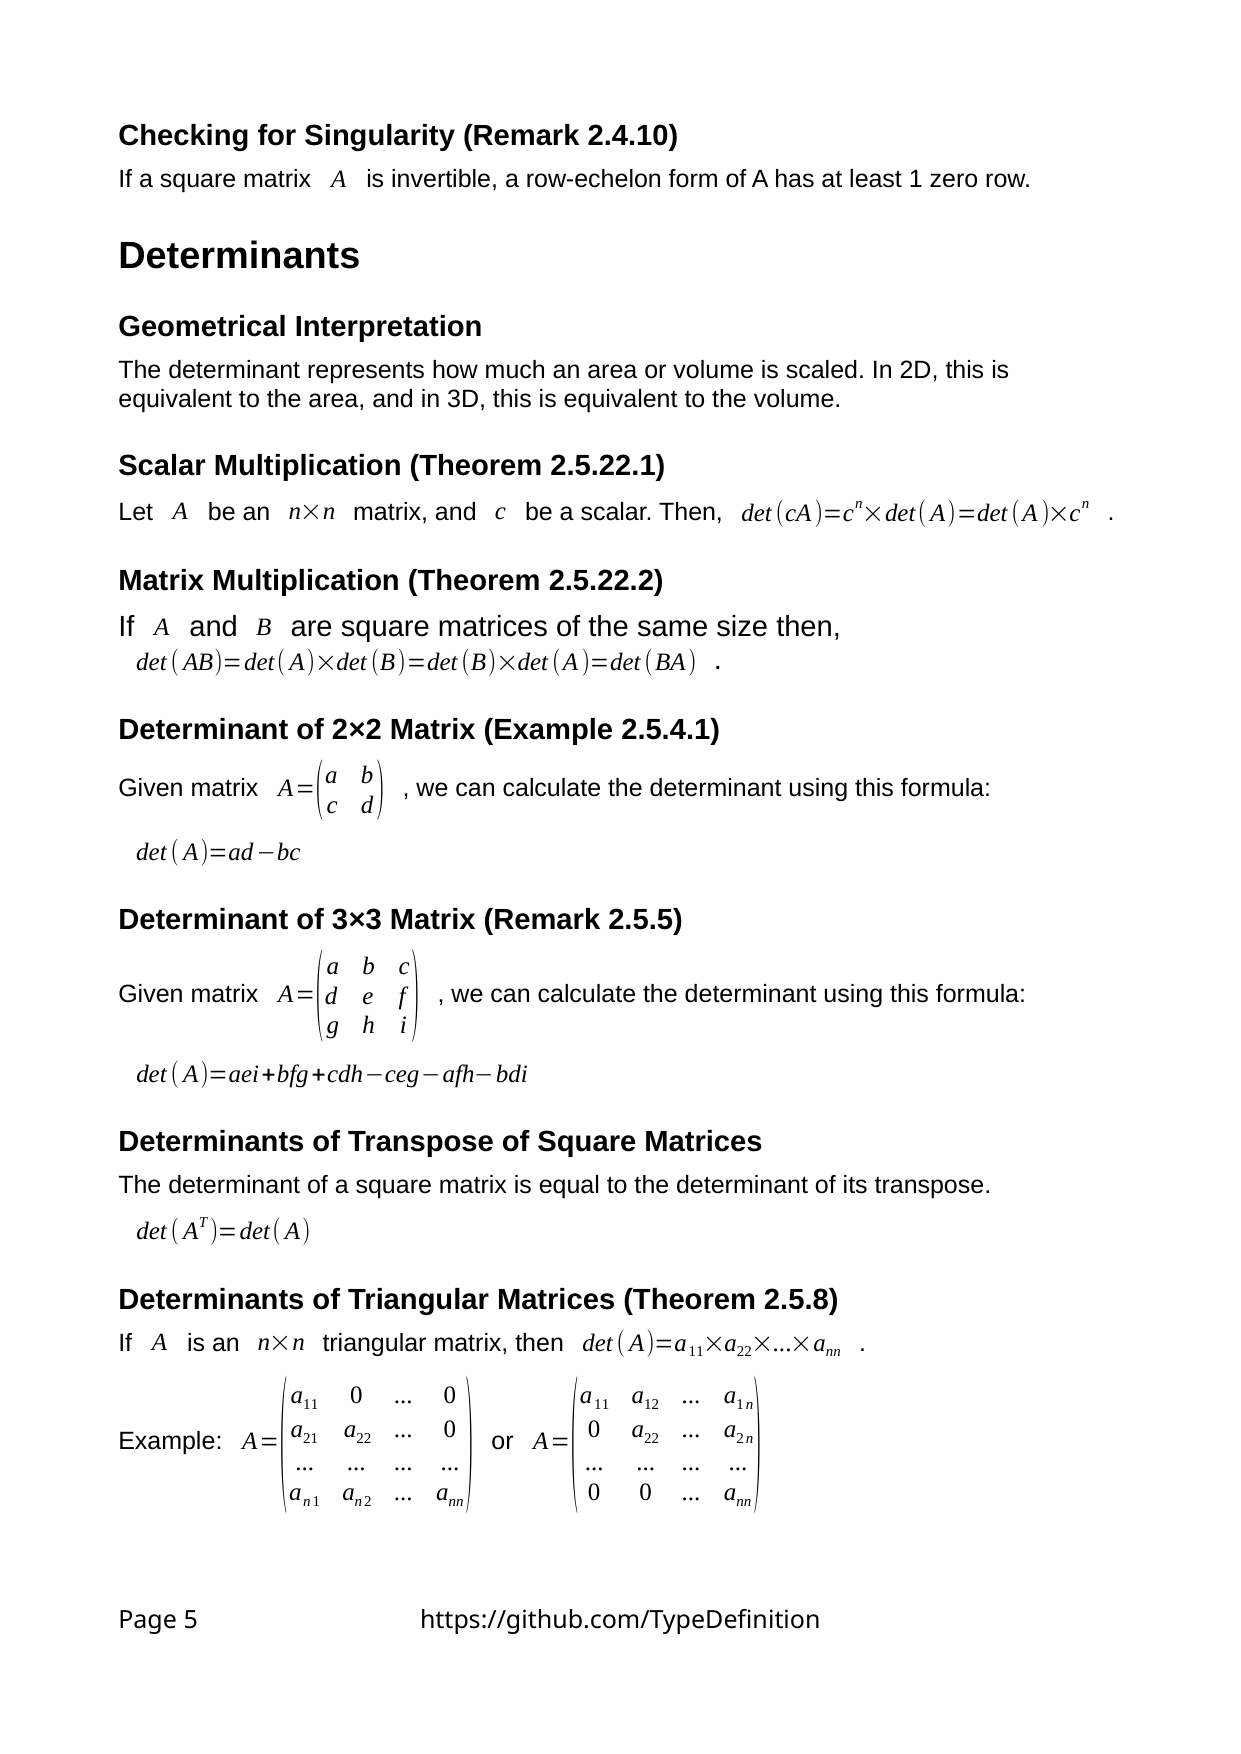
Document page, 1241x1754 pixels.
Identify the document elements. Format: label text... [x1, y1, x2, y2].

text The determinant represents how much an area or volume is scaled. In 2D, this is equivalent to the area, and in 3D, this is equivalent to the volume. [118, 356, 1122, 413]
subtitle Determinants of Triangular Matrices (Theorem 2.5.8) [118, 1282, 1122, 1315]
subtitle Determinant of 3×3 Matrix (Remark 2.5.5) [118, 902, 1122, 935]
text Given matrix, we can calculate the determinant using this formula: [118, 758, 1122, 822]
subtitle Scalar Multiplication (Theorem 2.5.22.1) [118, 448, 1122, 482]
subtitle Determinant of 2×2 Matrix (Example 2.5.4.1) [118, 712, 1122, 746]
text Ifis antriangular matrix, then. [118, 1328, 1122, 1360]
subtitle Determinants [118, 232, 1122, 276]
text Letbe anmatrix, andbe a scalar. Then,. [118, 494, 1122, 527]
text The determinant of a square matrix is equal to the determinant of its transpose. [118, 1170, 1122, 1199]
text Example:or [118, 1375, 1122, 1516]
subtitle Checking for Singularity (Remark 2.4.10) [118, 118, 1122, 152]
subtitle Determinants of Transpose of Square Matrices [118, 1124, 1122, 1157]
subtitle Geometrical Interpretation [118, 309, 1122, 343]
text Given matrix, we can calculate the determinant using this formula: [118, 948, 1122, 1044]
subtitle Matrix Multiplication (Theorem 2.5.22.2) [118, 563, 1122, 596]
text If a square matrixis invertible, a row-echelon form of A has at least 1 zero row. [118, 164, 1122, 193]
text Ifandare square matrices of the same size then,. [118, 609, 1122, 677]
